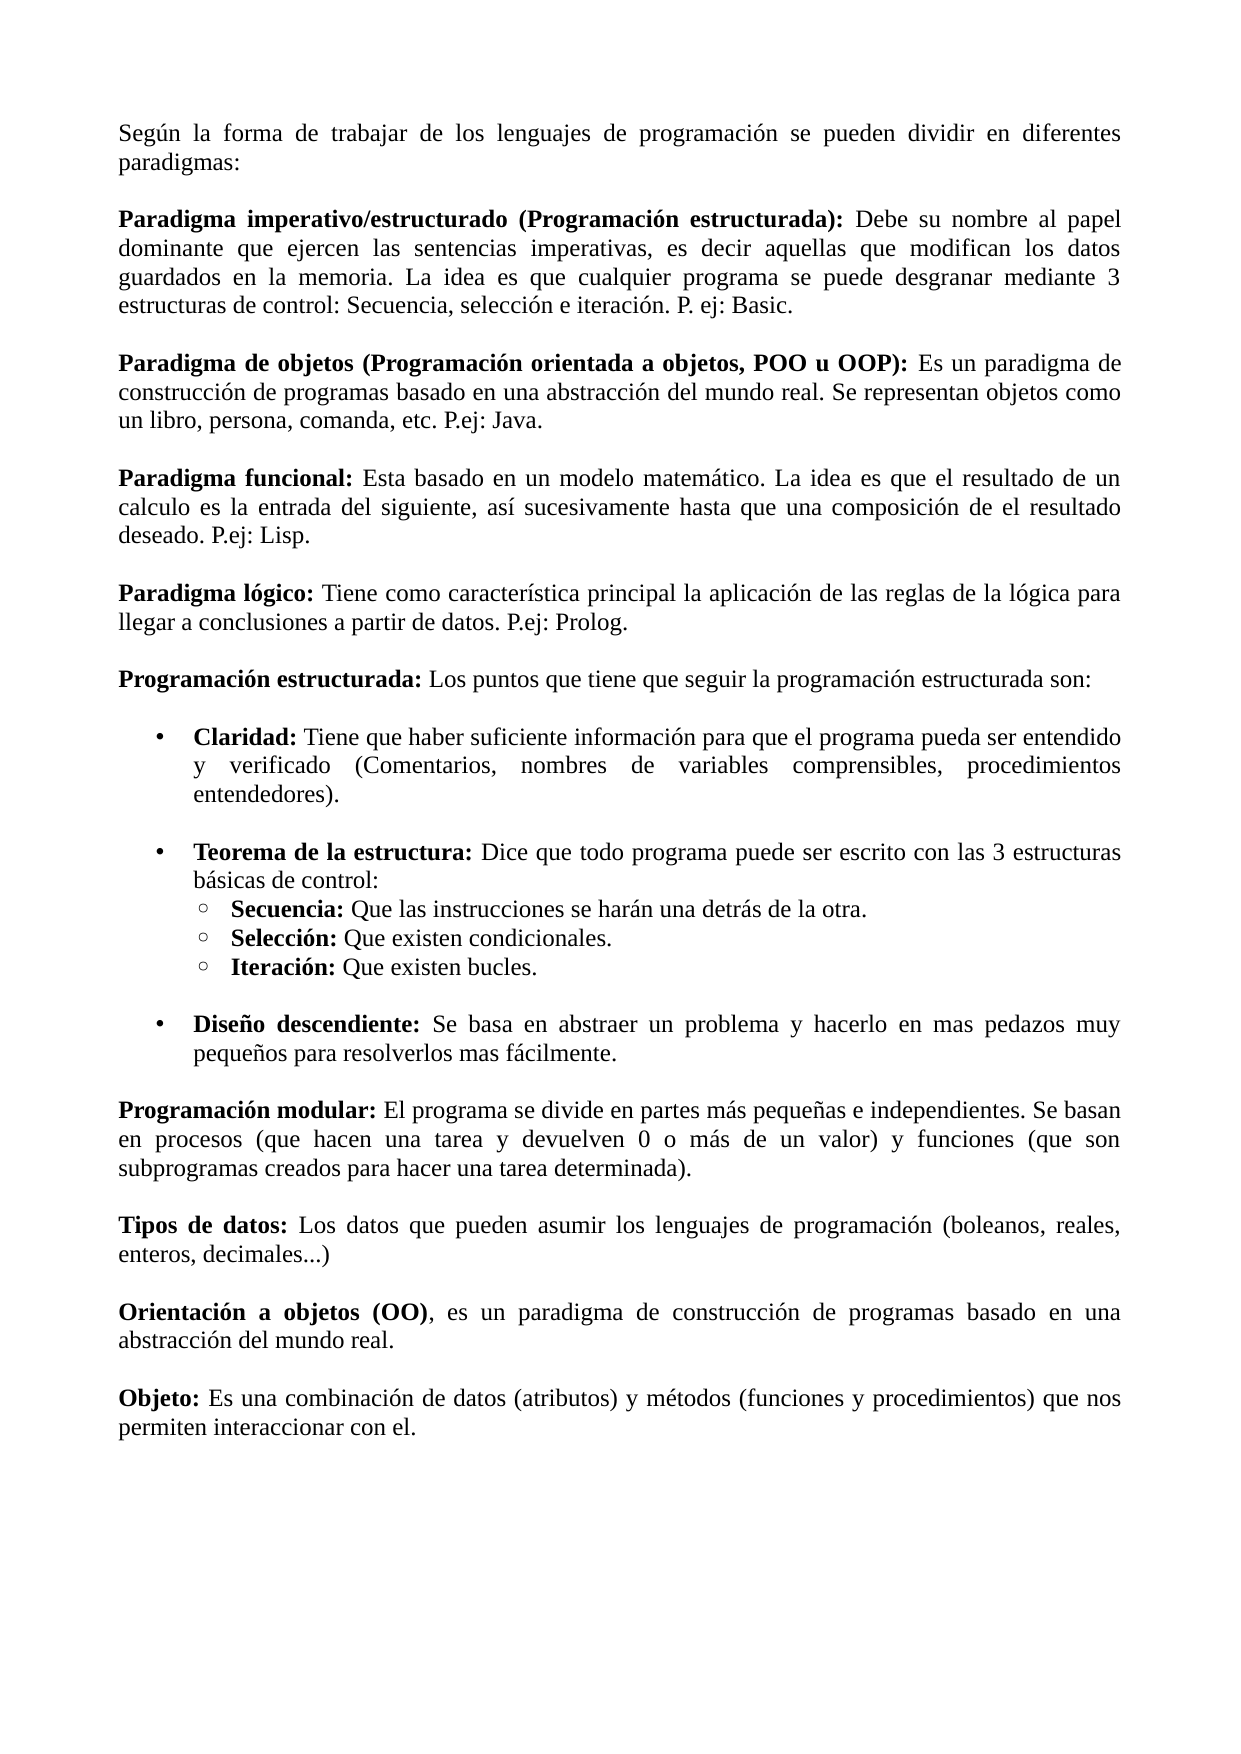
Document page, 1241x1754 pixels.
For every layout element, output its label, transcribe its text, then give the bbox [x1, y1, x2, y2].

text Paradigma imperativo/estructurado (Programación estructurada): Debe su nombre al papel dominante que ejercen las sentencias imperativas, es decir aquellas que modifican los datos guardados en la memoria. La idea es que cualquier programa se puede desgranar mediante 3 estructuras de control: Secuencia, selección e iteración. P. ej: Basic. [118, 204, 1122, 319]
list Diseño descendiente: Se basa en abstraer un problema y hacerlo en mas pedazos muy pequeños para resolverlos mas fácilmente. [156, 1009, 1122, 1067]
list Teorema de la estructura: Dice que todo programa puede ser escrito con las 3 estructuras básicas de control: [156, 837, 1122, 894]
list Selección: Que existen condicionales. [193, 923, 1122, 952]
list Iteración: Que existen bucles. [193, 952, 1122, 981]
text Según la forma de trabajar de los lenguajes de programación se pueden dividir en diferentes paradigmas: [118, 118, 1122, 176]
text Programación estructurada: Los puntos que tiene que seguir la programación estructurada son: [118, 664, 1122, 693]
list Secuencia: Que las instrucciones se harán una detrás de la otra. [193, 894, 1122, 923]
text Paradigma de objetos (Programación orientada a objetos, POO u OOP): Es un paradigma de construcción de programas basado en una abstracción del mundo real. Se representan objetos como un libro, persona, comanda, etc. P.ej: Java. [118, 348, 1122, 434]
text Tipos de datos: Los datos que pueden asumir los lenguajes de programación (boleanos, reales, enteros, decimales...) [118, 1211, 1122, 1268]
text Orientación a objetos (OO), es un paradigma de construcción de programas basado en una abstracción del mundo real. [118, 1297, 1122, 1354]
text Paradigma lógico: Tiene como característica principal la aplicación de las reglas de la lógica para llegar a conclusiones a partir de datos. P.ej: Prolog. [118, 578, 1122, 636]
text Programación modular: El programa se divide en partes más pequeñas e independientes. Se basan en procesos (que hacen una tarea y devuelven 0 o más de un valor) y funciones (que son subprogramas creados para hacer una tarea determinada). [118, 1096, 1122, 1182]
list Claridad: Tiene que haber suficiente información para que el programa pueda ser entendido y verificado (Comentarios, nombres de variables comprensibles, procedimientos entendedores). [156, 722, 1122, 808]
text Objeto: Es una combinación de datos (atributos) y métodos (funciones y procedimientos) que nos permiten interaccionar con el. [118, 1383, 1122, 1441]
text Paradigma funcional: Esta basado en un modelo matemático. La idea es que el resultado de un calculo es la entrada del siguiente, así sucesivamente hasta que una composición de el resultado deseado. P.ej: Lisp. [118, 463, 1122, 549]
